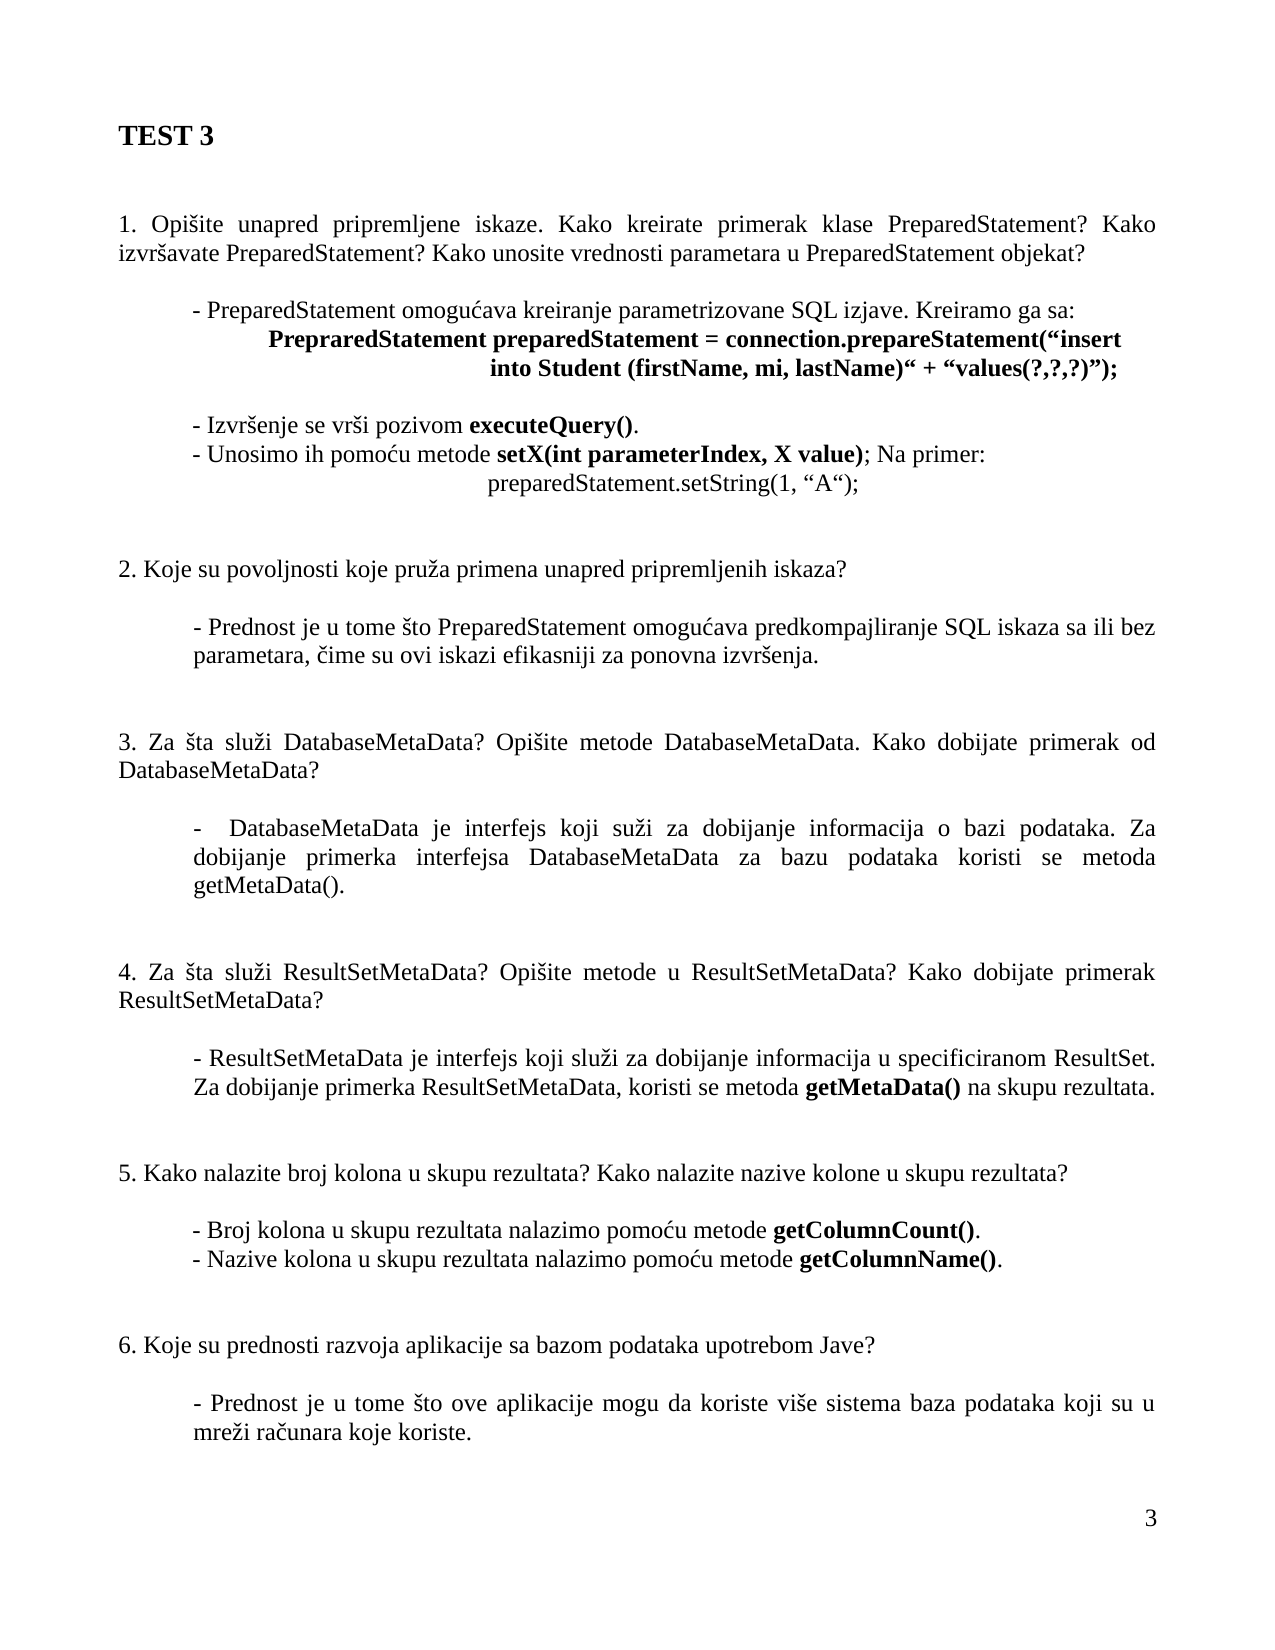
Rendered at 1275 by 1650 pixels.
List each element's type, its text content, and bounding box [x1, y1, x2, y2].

text - Prednost je u tome što ove aplikacije mogu da koriste više sistema baza podataka koji su u mreži računara koje koriste. [193, 1388, 1157, 1445]
text - Izvršenje se vrši pozivom executeQuery(). [118, 410, 1157, 439]
text 4. Za šta služi ResultSetMetaData? Opišite metode u ResultSetMetaData? Kako dobijate primerak ResultSetMetaData? [118, 957, 1157, 1014]
text 1. Opišite unapred pripremljene iskaze. Kako kreirate primerak klase PreparedStatement? Kako izvršavate PreparedStatement? Kako unosite vrednosti parametara u PreparedStatement objekat? [118, 209, 1157, 267]
text - Broj kolona u skupu rezultata nalazimo pomoću metode getColumnCount(). [118, 1215, 1157, 1244]
text - PreparedStatement omogućava kreiranje parametrizovane SQL izjave. Kreiramo ga sa: [118, 295, 1157, 324]
text - ResultSetMetaData je interfejs koji služi za dobijanje informacija u specificiranom ResultSet. Za dobijanje primerka ResultSetMetaData, koristi se metoda getMetaData() na skupu rezultata. [193, 1043, 1157, 1100]
text PrepraredStatement preparedStatement = connection.prepareStatement(“insert into Student (firstName, mi, lastName)“ + “values(?,?,?)”); [268, 324, 1157, 382]
text - Prednost je u tome što PreparedStatement omogućava predkompajliranje SQL iskaza sa ili bez parametara, čime su ovi iskazi efikasniji za ponovna izvršenja. [193, 612, 1157, 669]
text 3. Za šta služi DatabaseMetaData? Opišite metode DatabaseMetaData. Kako dobijate primerak od DatabaseMetaData? [118, 727, 1157, 784]
text - DatabaseMetaData je interfejs koji suži za dobijanje informacija o bazi podataka. Za dobijanje primerka interfejsa DatabaseMetaData za bazu podataka koristi se metoda getMetaData(). [193, 813, 1157, 899]
text - Nazive kolona u skupu rezultata nalazimo pomoću metode getColumnName(). [118, 1244, 1157, 1273]
text 2. Koje su povoljnosti koje pruža primena unapred pripremljenih iskaza? [118, 554, 1157, 583]
text - Unosimo ih pomoću metode setX(int parameterIndex, X value); Na primer: [118, 439, 1157, 468]
text TEST 3 [118, 118, 1157, 152]
text preparedStatement.setString(1, “A“); [118, 468, 1157, 497]
text 6. Koje su prednosti razvoja aplikacije sa bazom podataka upotrebom Jave? [118, 1330, 1157, 1359]
text 5. Kako nalazite broj kolona u skupu rezultata? Kako nalazite nazive kolone u skupu rezultata? [118, 1158, 1157, 1187]
